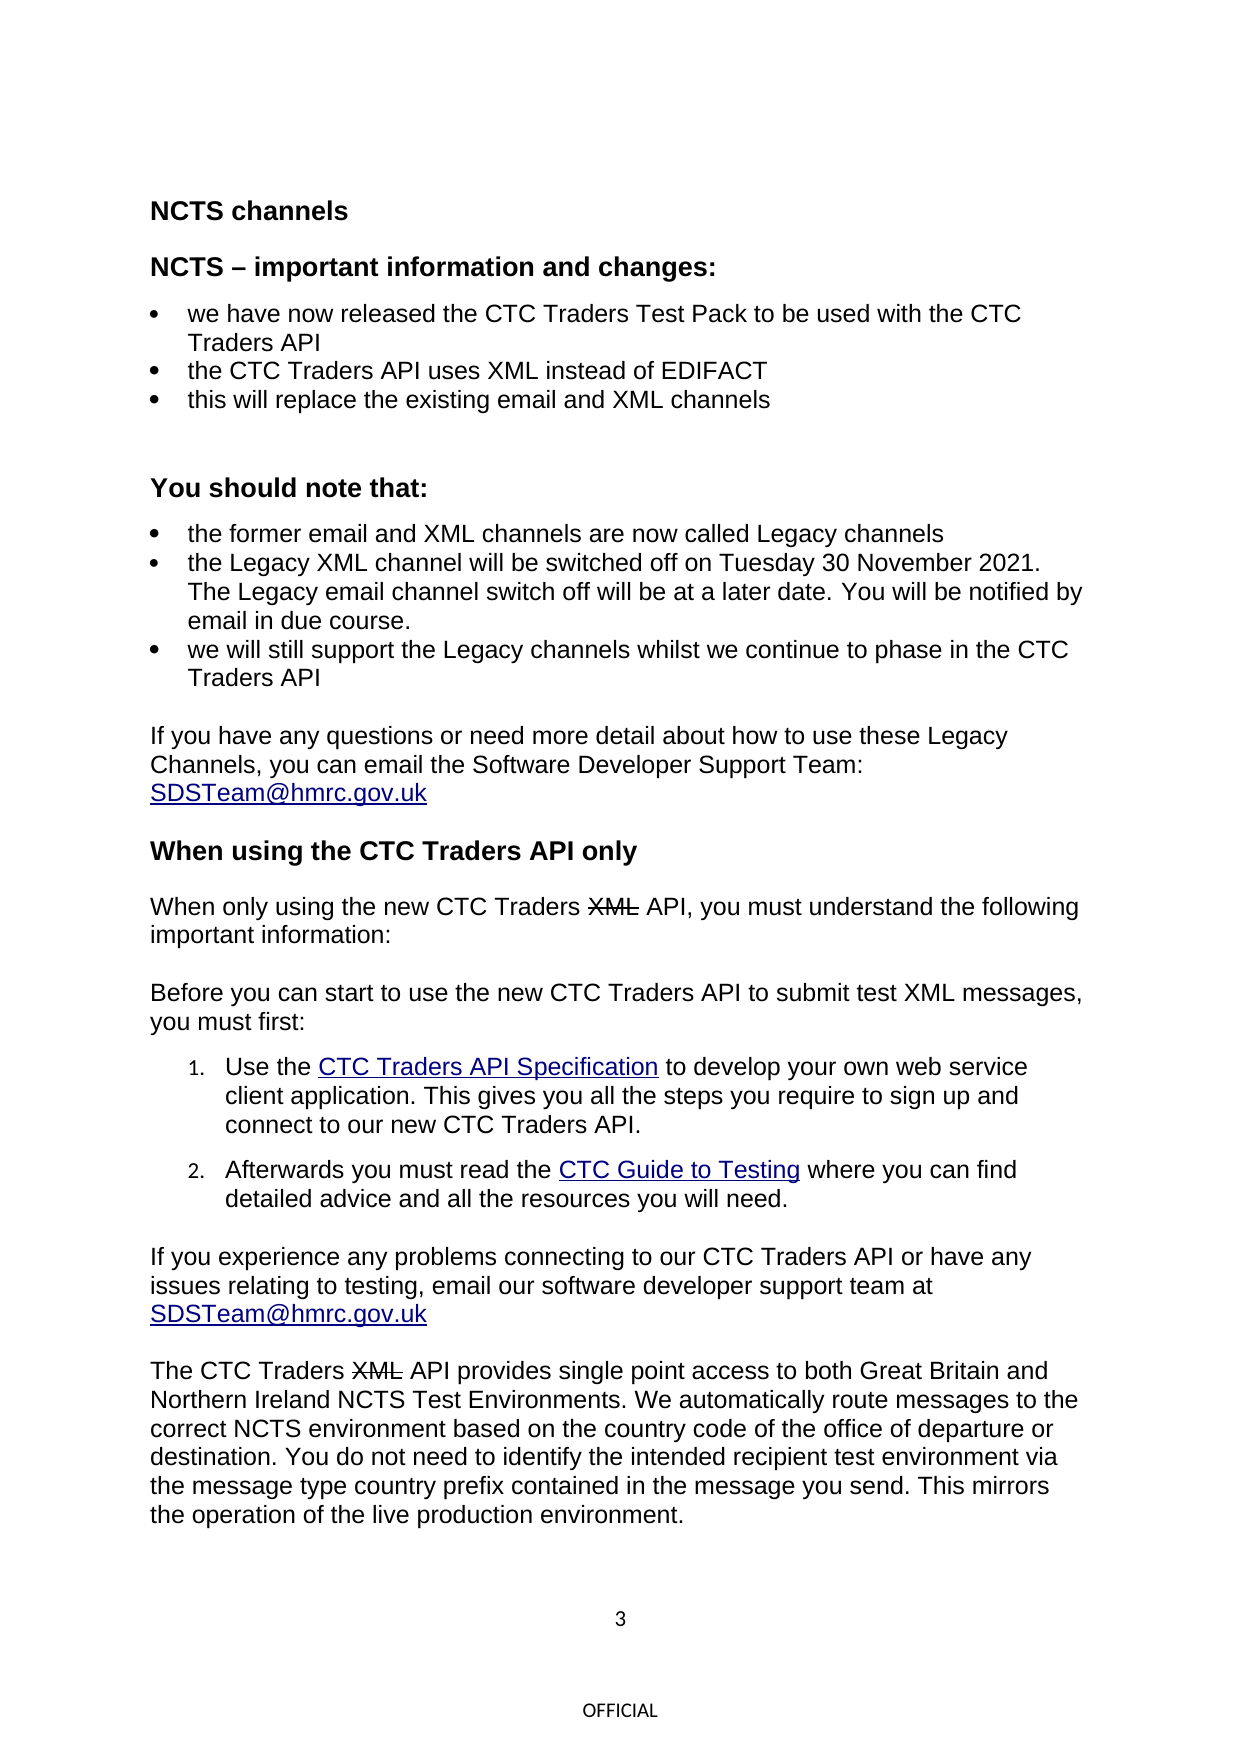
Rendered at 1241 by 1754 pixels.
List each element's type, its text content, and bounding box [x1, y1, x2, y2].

list we have now released the CTC Traders Test Pack to be used with the CTC Traders API [150, 299, 1090, 356]
list the Legacy XML channel will be switched off on Tuesday 30 November 2021. The Legacy email channel switch off will be at a later date. You will be notified by email in due course. [150, 548, 1090, 634]
list the CTC Traders API uses XML instead of EDIFACT [150, 356, 1090, 385]
subtitle NCTS channels [150, 195, 1090, 226]
list Afterwards you must read the CTC Guide to Testing where you can find detailed advice and all the resources you will need. [187, 1155, 1090, 1213]
text NCTS – important information and changes: [150, 251, 1090, 282]
list Use the CTC Traders API Specification to develop your own web service client application. This gives you all the steps you require to sign up and connect to our new CTC Traders API. [187, 1052, 1090, 1138]
text The CTC Traders XML API provides single point access to both Great Britain and Northern Ireland NCTS Test Environments. We automatically route messages to the correct NCTS environment based on the country code of the office of departure or destination. You do not need to identify the intended recipient test environment via the message type country prefix contained in the message you send. This mirrors the operation of the live production environment. [150, 1356, 1090, 1529]
text If you experience any problems connecting to our CTC Traders API or have any issues relating to testing, email our software developer support team at SDSTeam@hmrc.gov.uk [150, 1242, 1090, 1328]
list we will still support the Legacy channels whilst we continue to phase in the CTC Traders API [150, 634, 1090, 692]
subtitle When using the CTC Traders API only [150, 835, 1090, 866]
text When only using the new CTC Traders XML API, you must understand the following important information: [150, 891, 1090, 949]
text If you have any questions or need more detail about how to use these Legacy Channels, you can email the Software Developer Support Team: SDSTeam@hmrc.gov.uk [150, 721, 1090, 807]
text You should note that: [150, 472, 1090, 503]
list this will replace the existing email and XML channels [150, 385, 1090, 414]
list the former email and XML channels are now called Legacy channels [150, 519, 1090, 548]
text Before you can start to use the new CTC Traders API to submit test XML messages, you must first: [150, 978, 1090, 1035]
